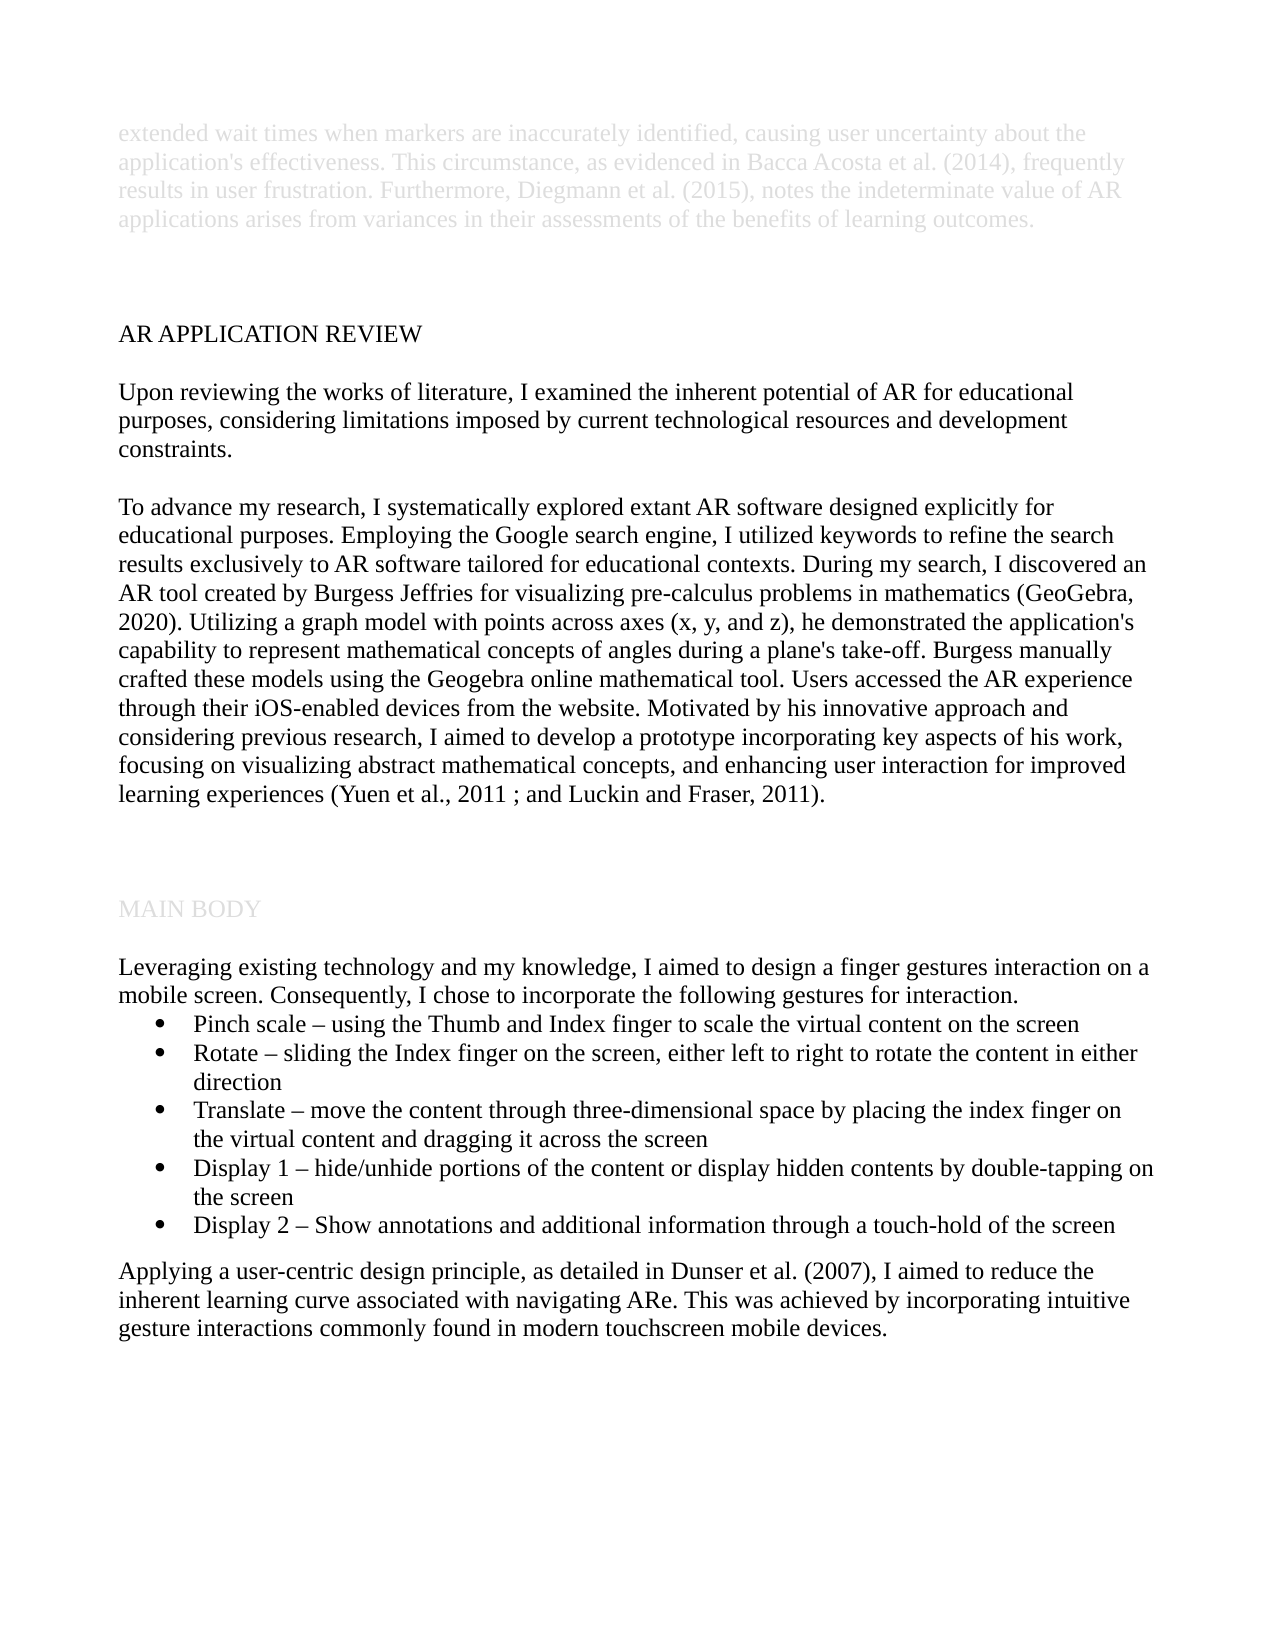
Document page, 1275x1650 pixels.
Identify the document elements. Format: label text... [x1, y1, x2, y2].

list Pinch scale – using the Thumb and Index finger to scale the virtual content on the screen [156, 1009, 1157, 1038]
list Translate – move the content through three-dimensional space by placing the index finger on the virtual content and dragging it across the screen [156, 1096, 1157, 1153]
text Leveraging existing technology and my knowledge, I aimed to design a finger gestures interaction on a mobile screen. Consequently, I chose to incorporate the following gestures for interaction. [118, 952, 1157, 1009]
text extended wait times when markers are inaccurately identified, causing user uncertainty about the application's effectiveness. This circumstance, as evidenced in Bacca Acosta et al. (2014), frequently results in user frustration. Furthermore, Diegmann et al. (2015), notes the indeterminate value of AR applications arises from variances in their assessments of the benefits of learning outcomes. [118, 118, 1157, 233]
text Applying a user-centric design principle, as detailed in Dunser et al. (2007), I aimed to reduce the inherent learning curve associated with navigating ARe. This was achieved by incorporating intuitive gesture interactions commonly found in modern touchscreen mobile devices. [118, 1256, 1157, 1342]
text Upon reviewing the works of literature, I examined the inherent potential of AR for educational purposes, considering limitations imposed by current technological resources and development constraints. [118, 377, 1157, 463]
text AR APPLICATION REVIEW [118, 319, 1157, 348]
list Display 2 – Show annotations and additional information through a touch-hold of the screen [156, 1211, 1157, 1239]
list Display 1 – hide/unhide portions of the content or display hidden contents by double-tapping on the screen [156, 1153, 1157, 1211]
text To advance my research, I systematically explored extant AR software designed explicitly for educational purposes. Employing the Google search engine, I utilized keywords to refine the search results exclusively to AR software tailored for educational contexts. During my search, I discovered an AR tool created by Burgess Jeffries for visualizing pre-calculus problems in mathematics (GeoGebra, 2020). Utilizing a graph model with points across axes (x, y, and z), he demonstrated the application's capability to represent mathematical concepts of angles during a plane's take-off. Burgess manually crafted these models using the Geogebra online mathematical tool. Users accessed the AR experience through their iOS-enabled devices from the website. Motivated by his innovative approach and considering previous research, I aimed to develop a prototype incorporating key aspects of his work, focusing on visualizing abstract mathematical concepts, and enhancing user interaction for improved learning experiences (Yuen et al., 2011 ; and Luckin and Fraser, 2011). [118, 492, 1157, 808]
text MAIN BODY [118, 894, 1157, 923]
list Rotate – sliding the Index finger on the screen, either left to right to rotate the content in either direction [156, 1038, 1157, 1096]
